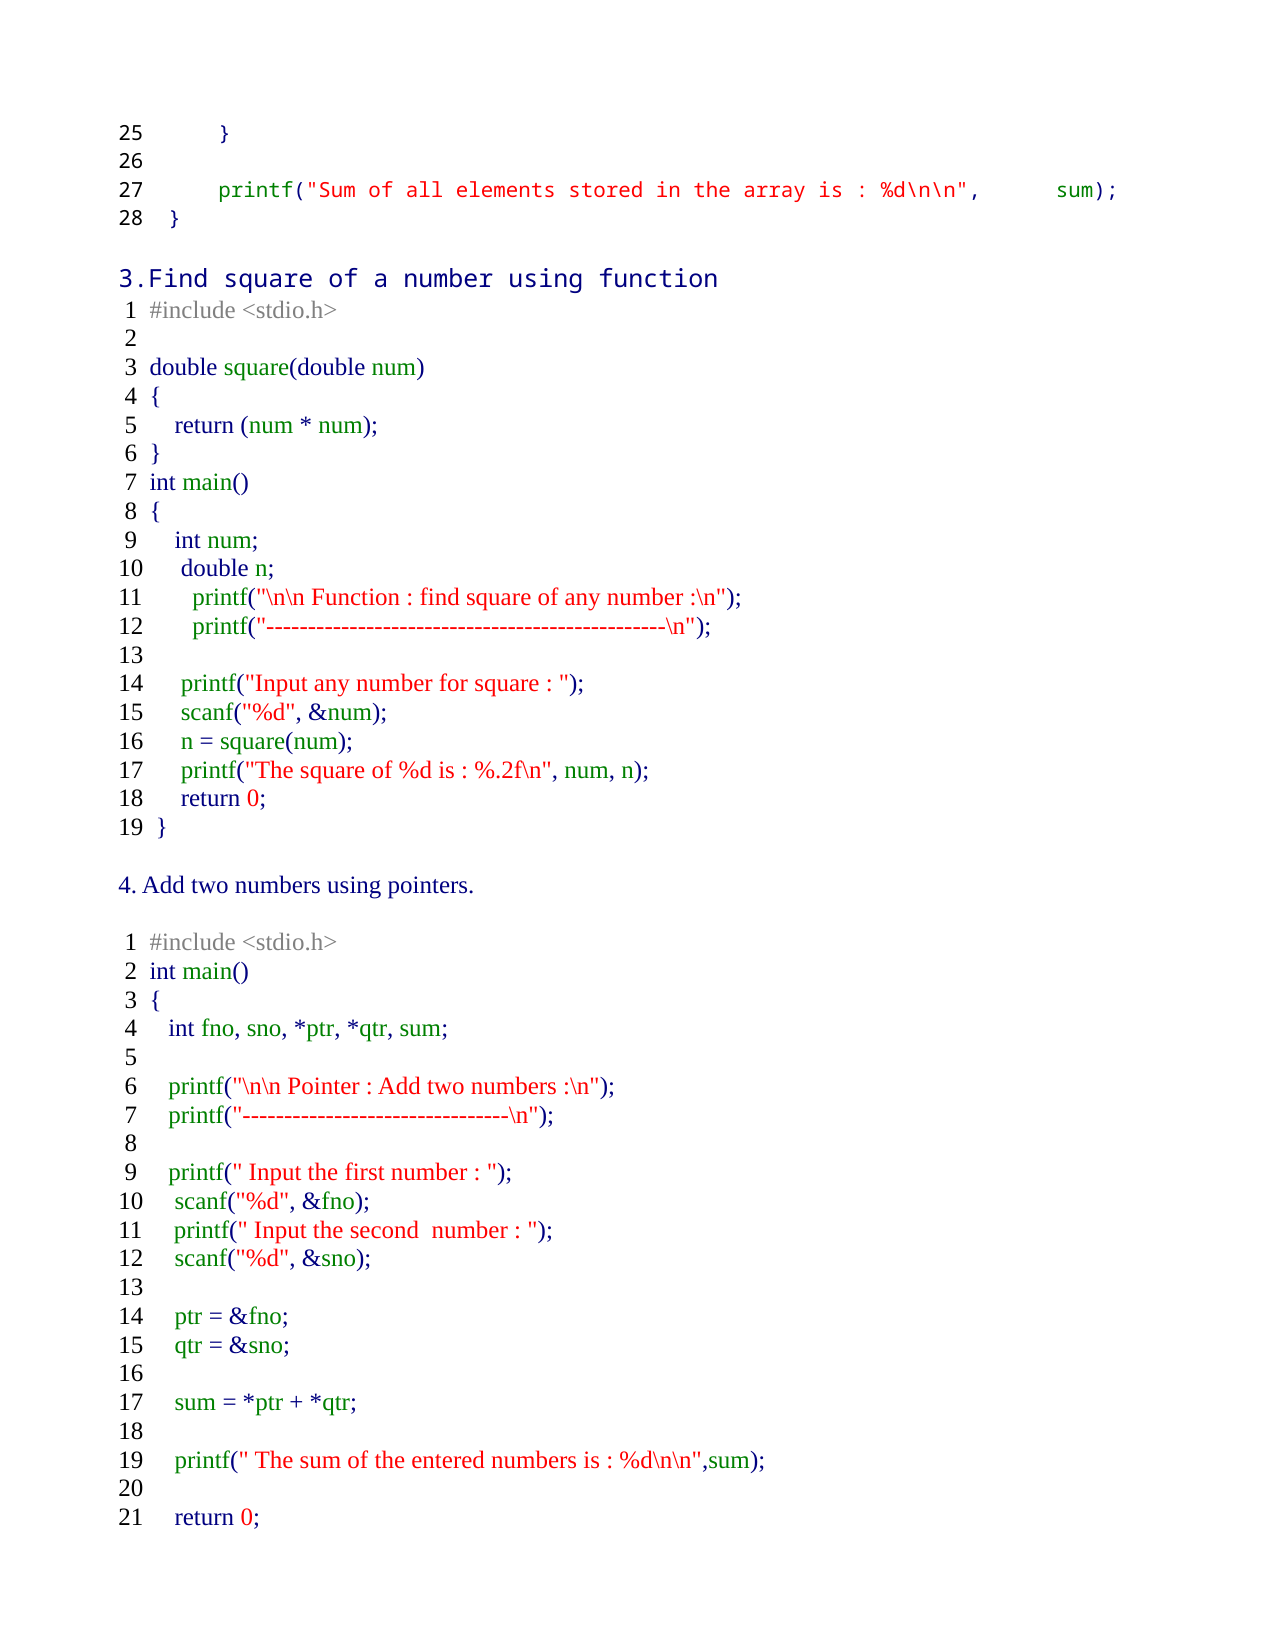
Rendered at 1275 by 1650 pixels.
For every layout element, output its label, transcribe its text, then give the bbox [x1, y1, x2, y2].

text 6 } [118, 438, 1157, 467]
text 8 { [118, 496, 1157, 525]
text 9 int num; [118, 525, 1157, 553]
text 8 [118, 1128, 1157, 1157]
text 18 [118, 1416, 1157, 1445]
text 11 printf(" Input the second number : "); [118, 1215, 1157, 1243]
text 1 #include <stdio.h> [118, 295, 1157, 323]
text 14 printf("Input any number for square : "); [118, 668, 1157, 697]
text 14 ptr = &fno; [118, 1301, 1157, 1330]
text 13 [118, 1272, 1157, 1301]
text 19 } [118, 812, 1157, 841]
text 11 printf("\n\n Function : find square of any number :\n"); [118, 582, 1157, 611]
text 7 printf("--------------------------------\n"); [118, 1100, 1157, 1128]
text 17 printf("The square of %d is : %.2f\n", num, n); [118, 755, 1157, 783]
text 15 scanf("%d", &num); [118, 697, 1157, 726]
text 4 { [118, 381, 1157, 410]
text 26 [118, 147, 1157, 175]
text 3 { [118, 985, 1157, 1013]
text 18 return 0; [118, 783, 1157, 812]
text 20 [118, 1473, 1157, 1502]
text 3 double square(double num) [118, 352, 1157, 381]
text 21 return 0; [118, 1502, 1157, 1531]
text 15 qtr = &sno; [118, 1330, 1157, 1358]
text 4 int fno, sno, *ptr, *qtr, sum; [118, 1013, 1157, 1042]
text 5 [118, 1042, 1157, 1071]
text 6 printf("\n\n Pointer : Add two numbers :\n"); [118, 1071, 1157, 1100]
text 2 [118, 323, 1157, 352]
text 10 double n; [118, 553, 1157, 582]
text 4. Add two numbers using pointers. [118, 870, 1157, 898]
text 10 scanf("%d", &fno); [118, 1186, 1157, 1215]
text 12 scanf("%d", &sno); [118, 1243, 1157, 1272]
text 17 sum = *ptr + *qtr; [118, 1387, 1157, 1416]
text 28 } [118, 203, 1157, 232]
text 9 printf(" Input the first number : "); [118, 1157, 1157, 1186]
text 7 int main() [118, 467, 1157, 496]
text 12 printf("------------------------------------------------\n"); [118, 611, 1157, 640]
text 3.Find square of a number using function [118, 261, 1157, 295]
text 1 #include <stdio.h> [118, 927, 1157, 956]
text 27 printf("Sum of all elements stored in the array is : %d\n\n", sum); [118, 175, 1157, 203]
text 13 [118, 640, 1157, 668]
text 5 return (num * num); [118, 410, 1157, 438]
text 16 n = square(num); [118, 726, 1157, 755]
text 16 [118, 1358, 1157, 1387]
text 2 int main() [118, 956, 1157, 985]
text 19 printf(" The sum of the entered numbers is : %d\n\n",sum); [118, 1445, 1157, 1473]
text 25 } [118, 118, 1157, 147]
